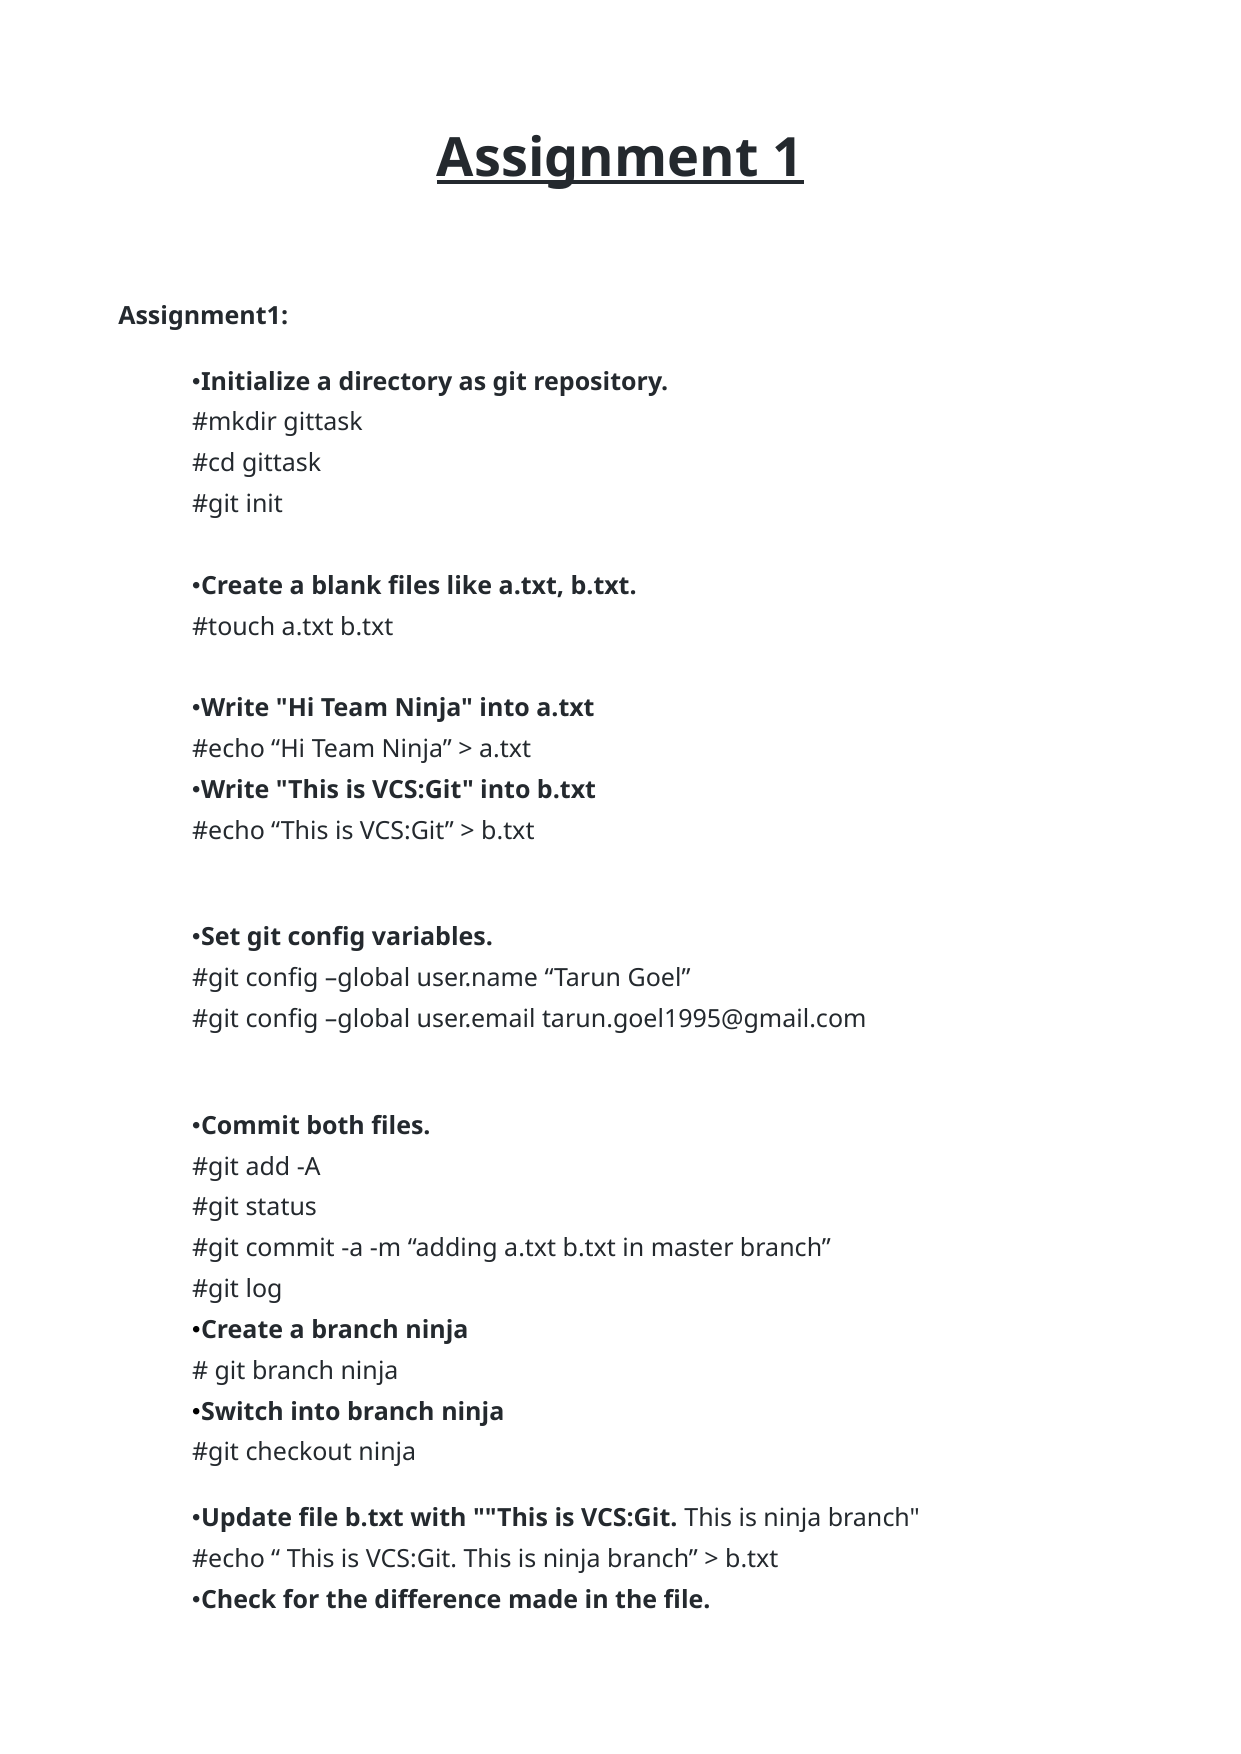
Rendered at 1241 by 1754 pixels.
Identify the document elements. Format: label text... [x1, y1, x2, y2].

list Initialize a directory as git repository. [118, 363, 1122, 397]
list #git log [118, 1271, 1122, 1305]
list Update file b.txt with ""This is VCS:Git. This is ninja branch" [118, 1500, 1122, 1534]
text Assignment 1 [118, 118, 1122, 192]
list Check for the difference made in the file. [118, 1582, 1122, 1616]
list #git config –global user.email tarun.goel1995@gmail.com [118, 1001, 1122, 1035]
list #echo “Hi Team Ninja” > a.txt [118, 731, 1122, 765]
list #echo “ This is VCS:Git. This is ninja branch” > b.txt [118, 1541, 1122, 1575]
list #echo “This is VCS:Git” > b.txt [118, 812, 1122, 846]
list #git checkout ninja [118, 1434, 1122, 1468]
list #git add -A [118, 1148, 1122, 1182]
list #git init [118, 486, 1122, 520]
text Assignment1: [118, 297, 1122, 331]
list Write "Hi Team Ninja" into a.txt [118, 690, 1122, 724]
list #git commit -a -m “adding a.txt b.txt in master branch” [118, 1230, 1122, 1264]
list Set git config variables. [118, 919, 1122, 953]
list Create a blank files like a.txt, b.txt. [118, 567, 1122, 601]
list #mkdir gittask [118, 404, 1122, 438]
list Switch into branch ninja [118, 1393, 1122, 1427]
list #touch a.txt b.txt [118, 608, 1122, 642]
list Commit both files. [118, 1107, 1122, 1141]
list # git branch ninja [118, 1352, 1122, 1386]
list Write "This is VCS:Git" into b.txt [118, 772, 1122, 806]
list #git config –global user.name “Tarun Goel” [118, 960, 1122, 994]
list Create a branch ninja [118, 1312, 1122, 1346]
list #git status [118, 1189, 1122, 1223]
list #cd gittask [118, 445, 1122, 479]
